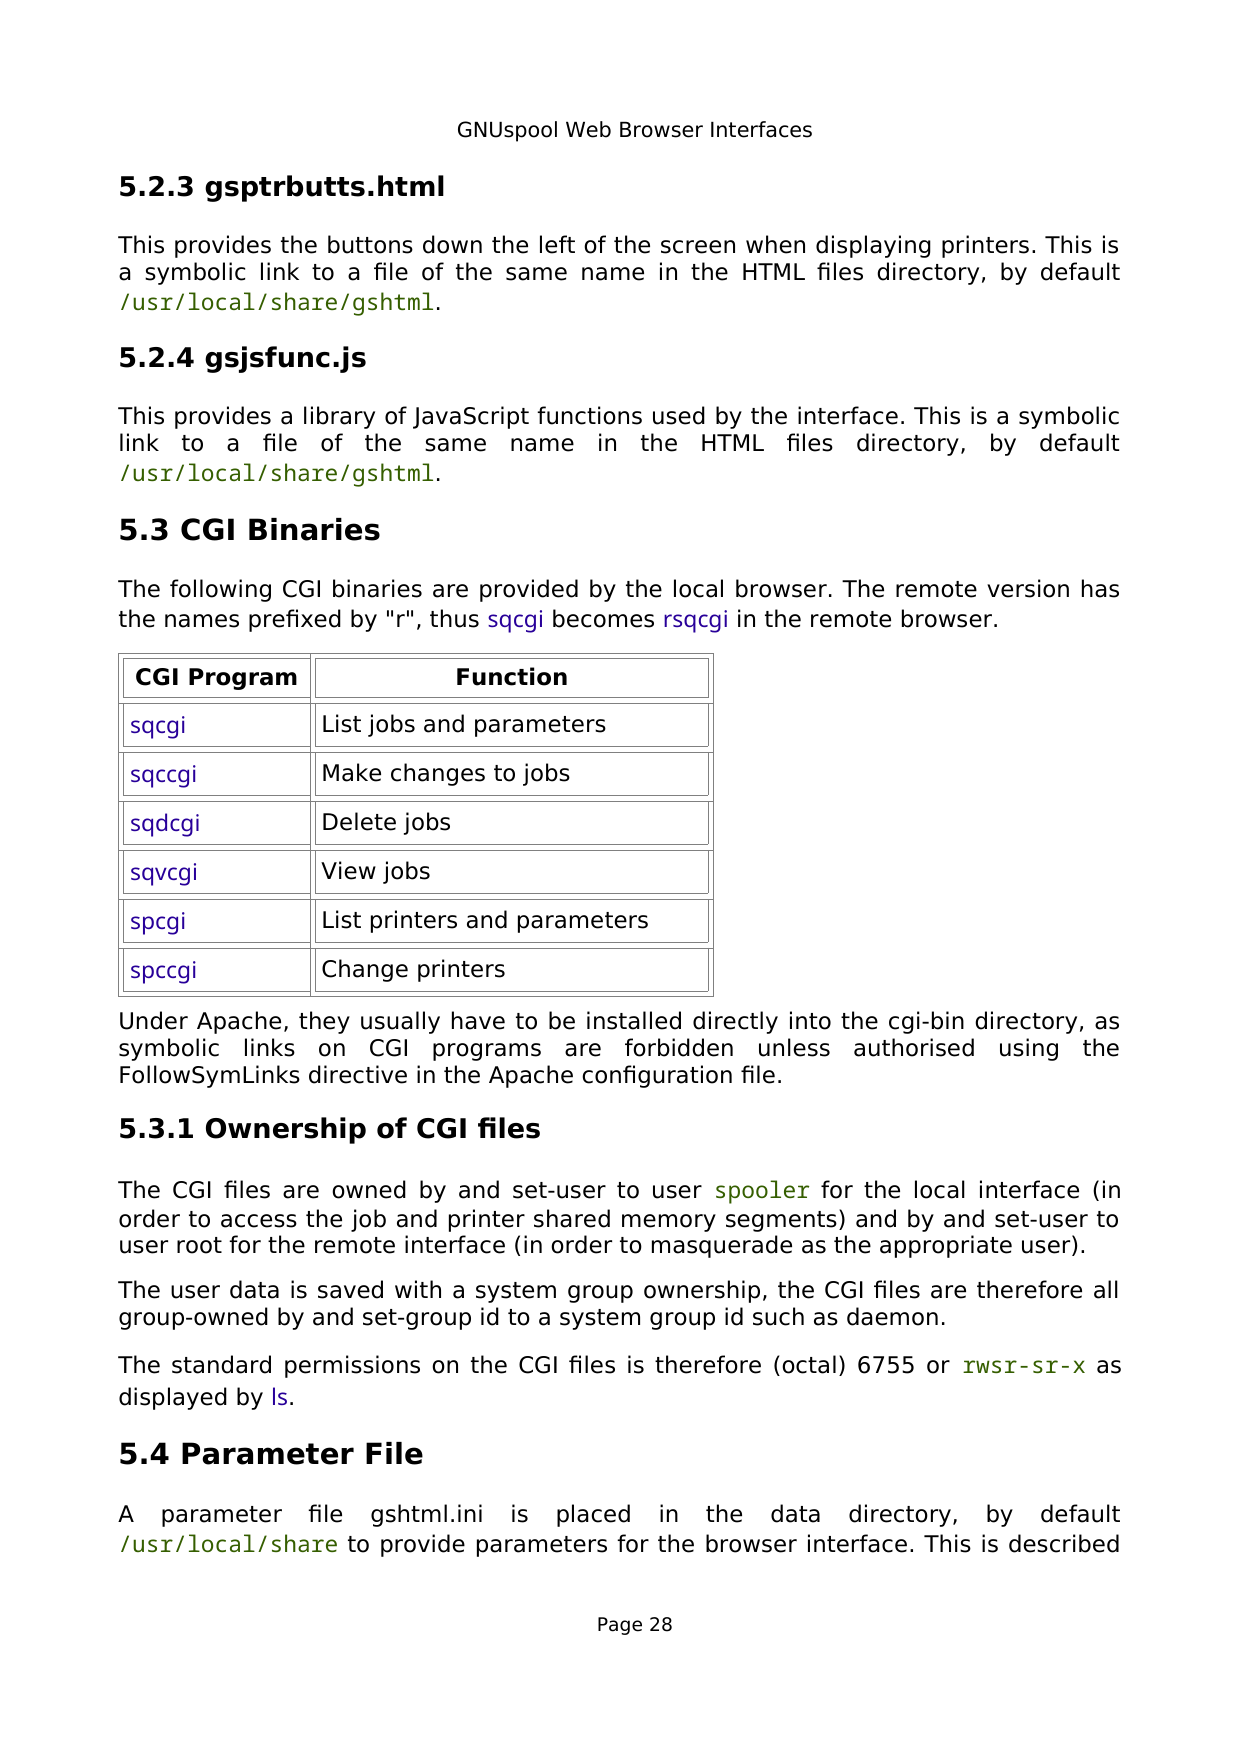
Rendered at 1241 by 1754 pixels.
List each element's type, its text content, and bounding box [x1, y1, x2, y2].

text Under Apache, they usually have to be installed directly into the cgi-bin directory, as symbolic links on CGI programs are forbidden unless authorised using the FollowSymLinks directive in the Apache configuration file. [118, 1008, 1122, 1089]
table_cell spcgi [119, 900, 310, 948]
text This provides the buttons down the left of the screen when displaying printers. This is a symbolic link to a file of the same name in the HTML files directory, by default /usr/local/share/gshtml. [118, 233, 1122, 317]
text A parameter file gshtml.ini is placed in the data directory, by default /usr/local/share to provide parameters for the browser interface. This is described [118, 1501, 1122, 1559]
subtitle Parameter File [118, 1437, 1122, 1471]
table_cell Make changes to jobs [311, 753, 713, 801]
text The standard permissions on the CGI files is therefore (octal) 6755 or rwsr-sr-x as displayed by ls. [118, 1349, 1122, 1412]
subtitle gsptrbutts.html [118, 172, 1122, 203]
table_cell Change printers [311, 949, 713, 996]
subtitle Ownership of CGI files [118, 1114, 1122, 1145]
text This provides a library of JavaScript functions used by the interface. This is a symbolic link to a file of the same name in the HTML files directory, by default /usr/local/share/gshtml. [118, 403, 1122, 488]
table_cell Delete jobs [311, 802, 713, 850]
table_cell List jobs and parameters [311, 704, 713, 752]
table_header Function [311, 654, 713, 703]
table_cell sqccgi [119, 753, 310, 801]
text The user data is saved with a system group ownership, the CGI files are therefore all group-owned by and set-group id to a system group id such as daemon. [118, 1278, 1122, 1331]
table_cell List printers and parameters [311, 900, 713, 948]
subtitle gsjsfunc.js [118, 342, 1122, 374]
subtitle CGI Binaries [118, 513, 1122, 547]
table_cell View jobs [311, 851, 713, 899]
table_cell sqdcgi [119, 802, 310, 850]
table_cell spccgi [119, 949, 310, 996]
table_header CGI Program [119, 654, 310, 703]
table_cell sqvcgi [119, 851, 310, 899]
text The following CGI binaries are provided by the local browser. The remote version has the names prefixed by "r", thus sqcgi becomes rsqcgi in the remote browser. [118, 577, 1122, 635]
table_cell sqcgi [119, 704, 310, 752]
text The CGI files are owned by and set-user to user spooler for the local interface (in order to access the job and printer shared memory segments) and by and set-user to user root for the remote interface (in order to masquerade as the appropriate user). [118, 1174, 1122, 1259]
